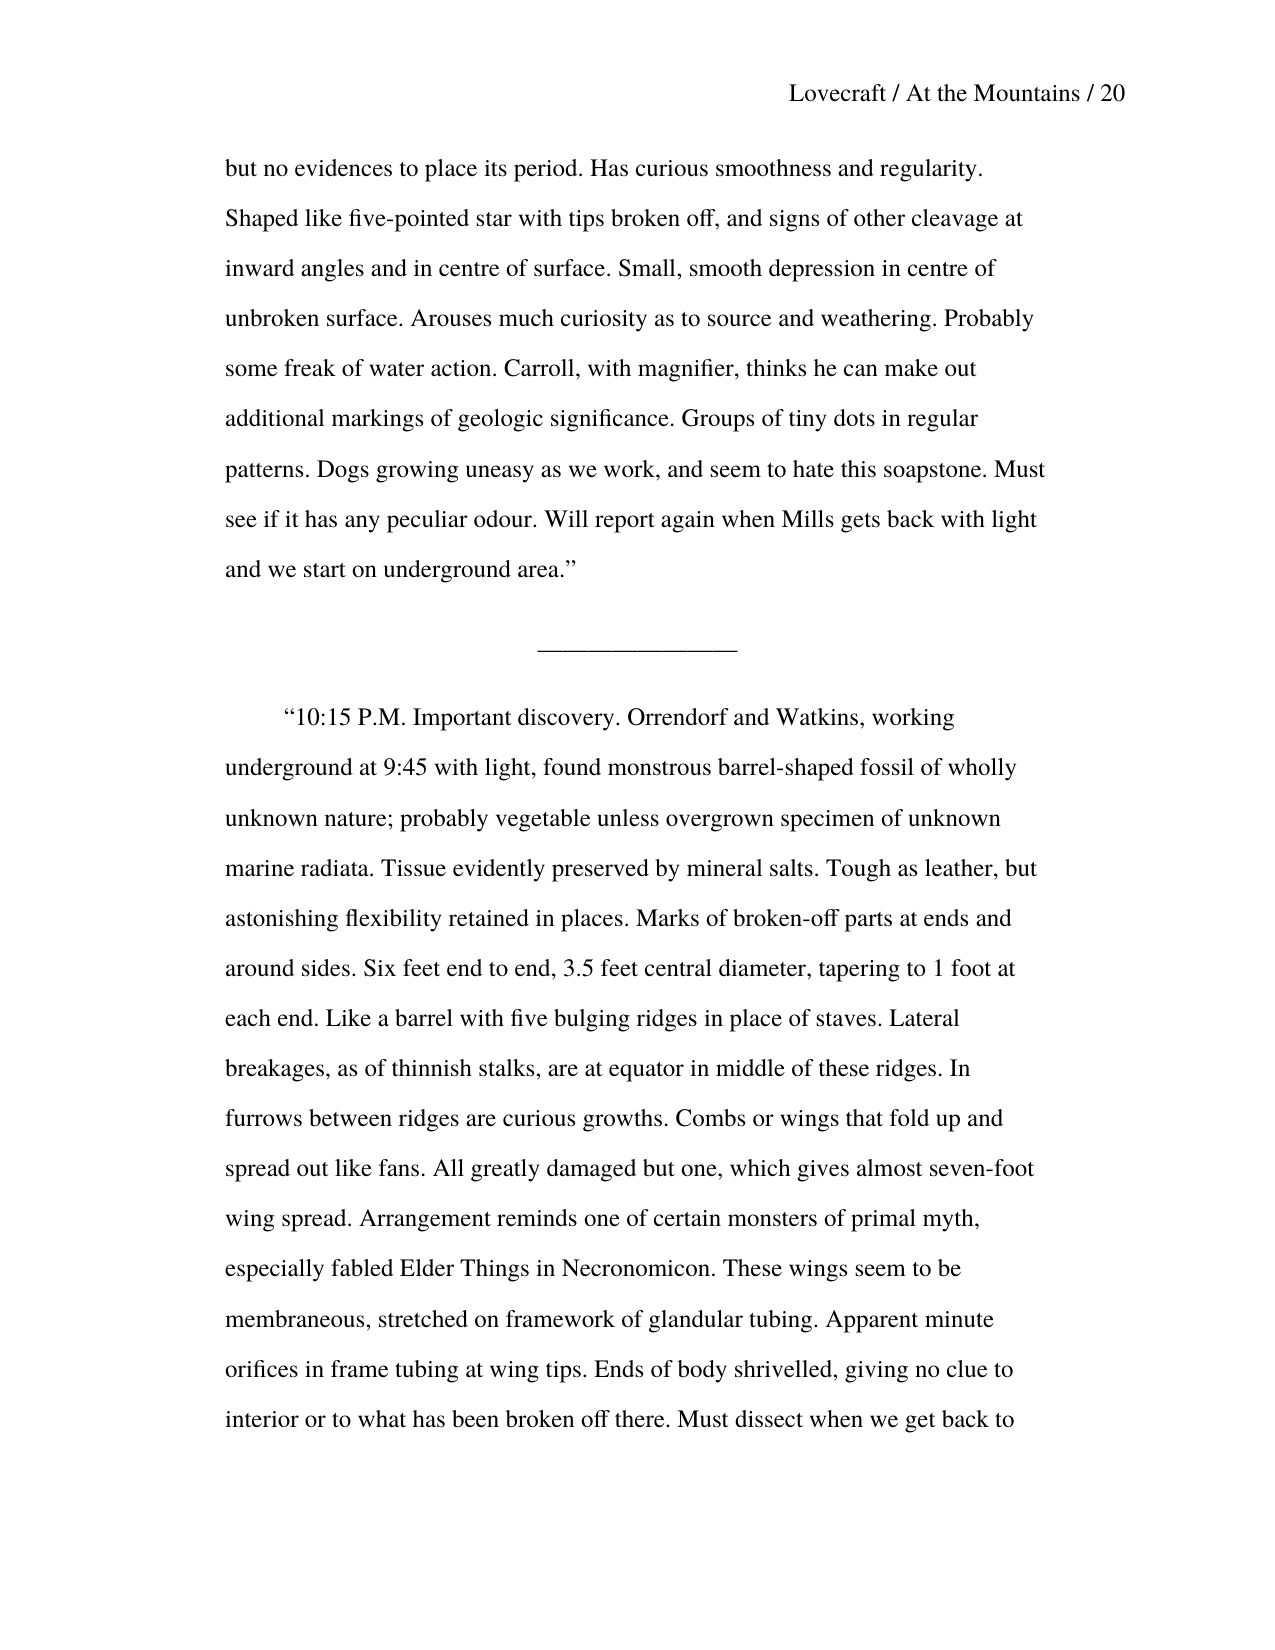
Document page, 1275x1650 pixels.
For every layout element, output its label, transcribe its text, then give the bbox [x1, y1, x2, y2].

text “10:15 P.M. Important discovery. Orrendorf and Watkins, working underground at 9:45 with light, found monstrous barrel-shaped fossil of wholly unknown nature; probably vegetable unless overgrown specimen of unknown marine radiata. Tissue evidently preserved by mineral salts. Tough as leather, but astonishing flexibility retained in places. Marks of broken-off parts at ends and around sides. Six feet end to end, 3.5 feet central diameter, tapering to 1 foot at each end. Like a barrel with five bulging ridges in place of staves. Lateral breakages, as of thinnish stalks, are at equator in middle of these ridges. In furrows between ridges are curious growths. Combs or wings that fold up and spread out like fans. All greatly damaged but one, which gives almost seven-foot wing spread. Arrangement reminds one of certain monsters of primal myth, especially fabled Elder Things in Necronomicon. These wings seem to be membraneous, stretched on framework of glandular tubing. Apparent minute orifices in frame tubing at wing tips. Ends of body shrivelled, giving no clue to interior or to what has been broken off there. Must dissect when we get back to [225, 699, 1050, 1434]
text ———————— [150, 631, 1125, 664]
text but no evidences to place its period. Has curious smoothness and regularity. Shaped like five-pointed star with tips broken off, and signs of other cleavage at inward angles and in centre of surface. Small, smooth depression in centre of unbroken surface. Arouses much curiosity as to source and weathering. Probably some freak of water action. Carroll, with magnifier, thinks he can make out additional markings of geologic significance. Groups of tiny dots in regular patterns. Dogs growing uneasy as we work, and seem to hate this soapstone. Must see if it has any peculiar odour. Will report again when Mills gets back with light and we start on underground area.” [225, 150, 1050, 584]
